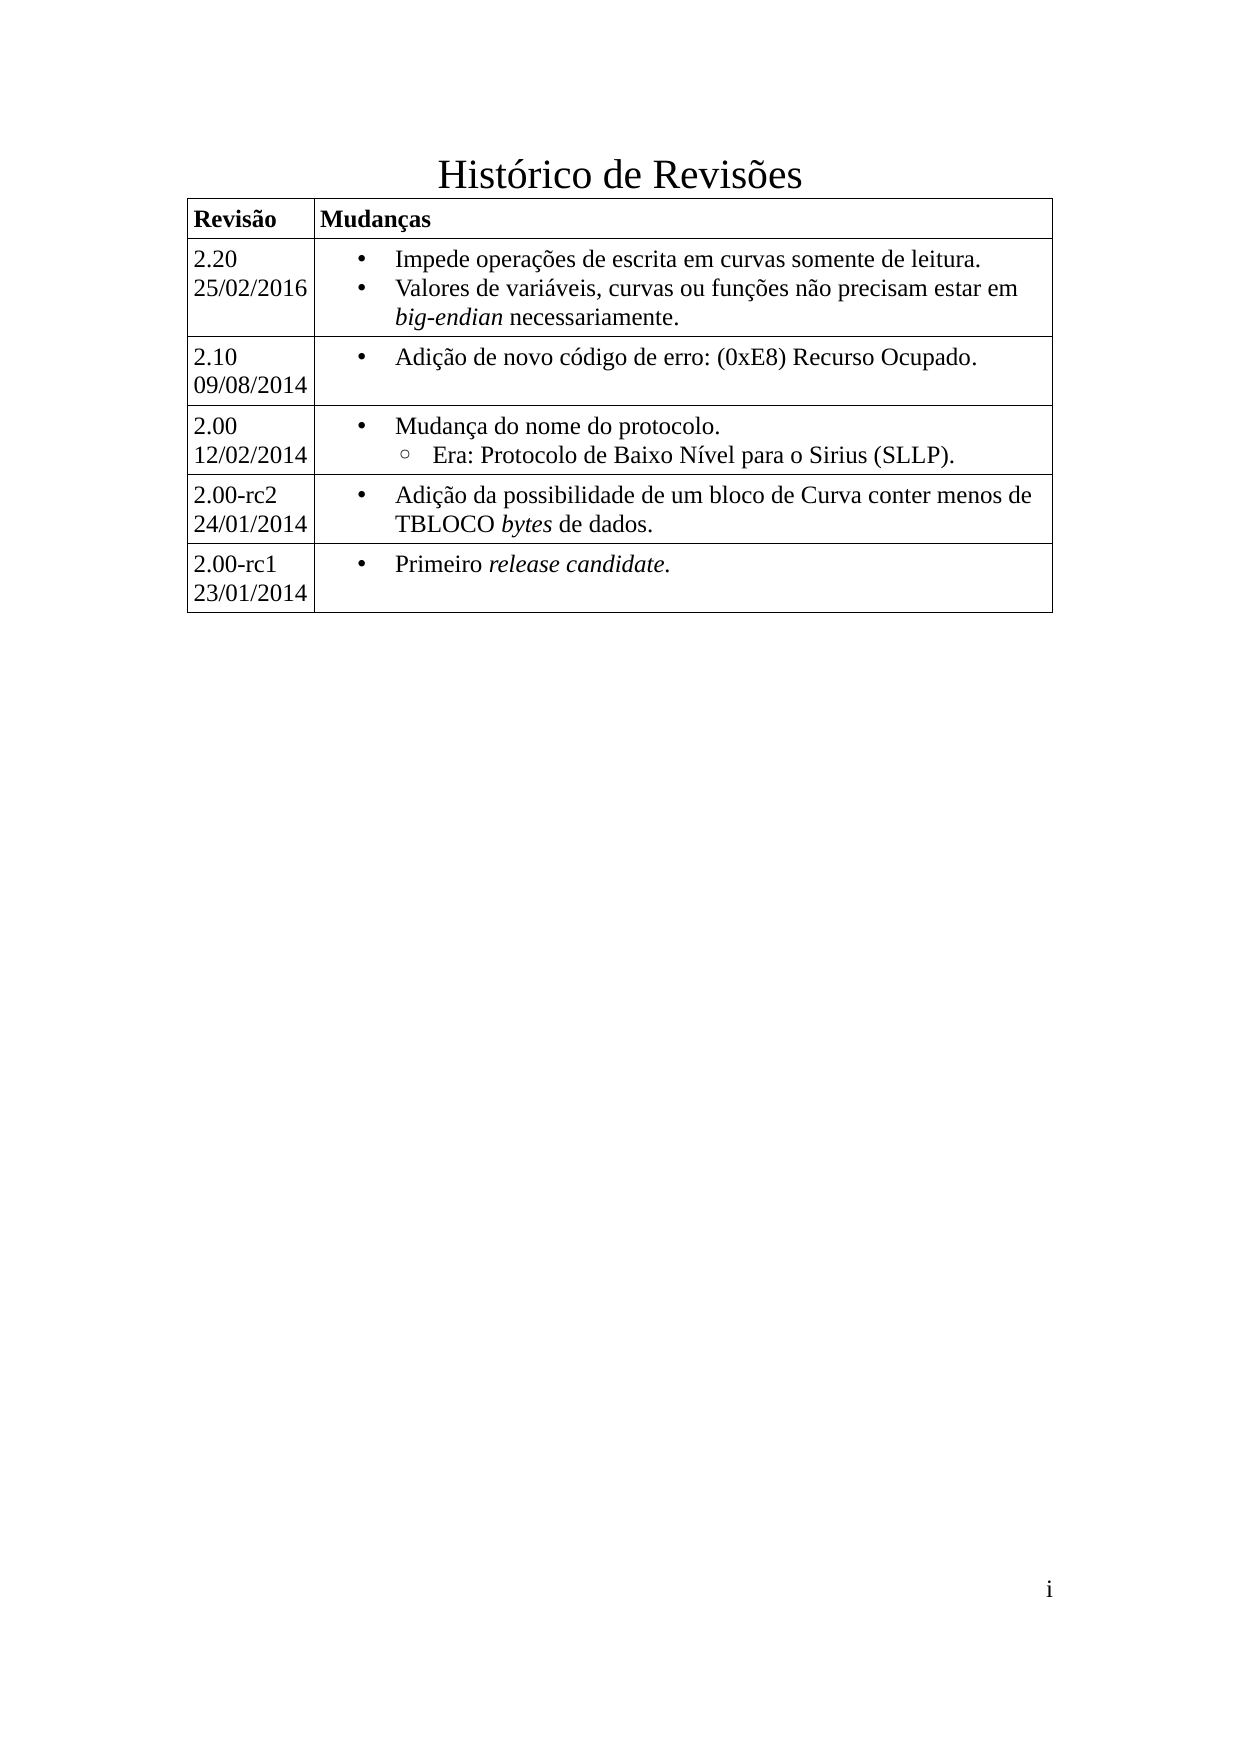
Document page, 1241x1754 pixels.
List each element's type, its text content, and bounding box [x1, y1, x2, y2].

table_cell 2.20 25/02/2016 [188, 239, 314, 336]
table_cell 2.10 09/08/2014 [188, 337, 314, 405]
table_cell Adição de novo código de erro: (0xE8) Recurso Ocupado. [315, 337, 1052, 405]
table_cell Adição da possibilidade de um bloco de Curva conter menos de TBLOCO bytes de dados. [315, 475, 1052, 543]
table_header Mudanças [315, 199, 1052, 238]
table_cell 2.00 12/02/2014 [188, 406, 314, 474]
table_cell Impede operações de escrita em curvas somente de leitura. Valores de variáveis, curvas ou funções não precisam estar em big-endian necessariamente. [315, 239, 1052, 336]
table_cell 2.00-rc2 24/01/2014 [188, 475, 314, 543]
table_cell Mudança do nome do protocolo. Era: Protocolo de Baixo Nível para o Sirius (SLLP). [315, 406, 1052, 474]
table_cell 2.00-rc1 23/01/2014 [188, 544, 314, 612]
table_cell Primeiro release candidate. [315, 544, 1052, 612]
table_header Revisão [188, 199, 314, 238]
text Histórico de Revisões [187, 150, 1053, 198]
